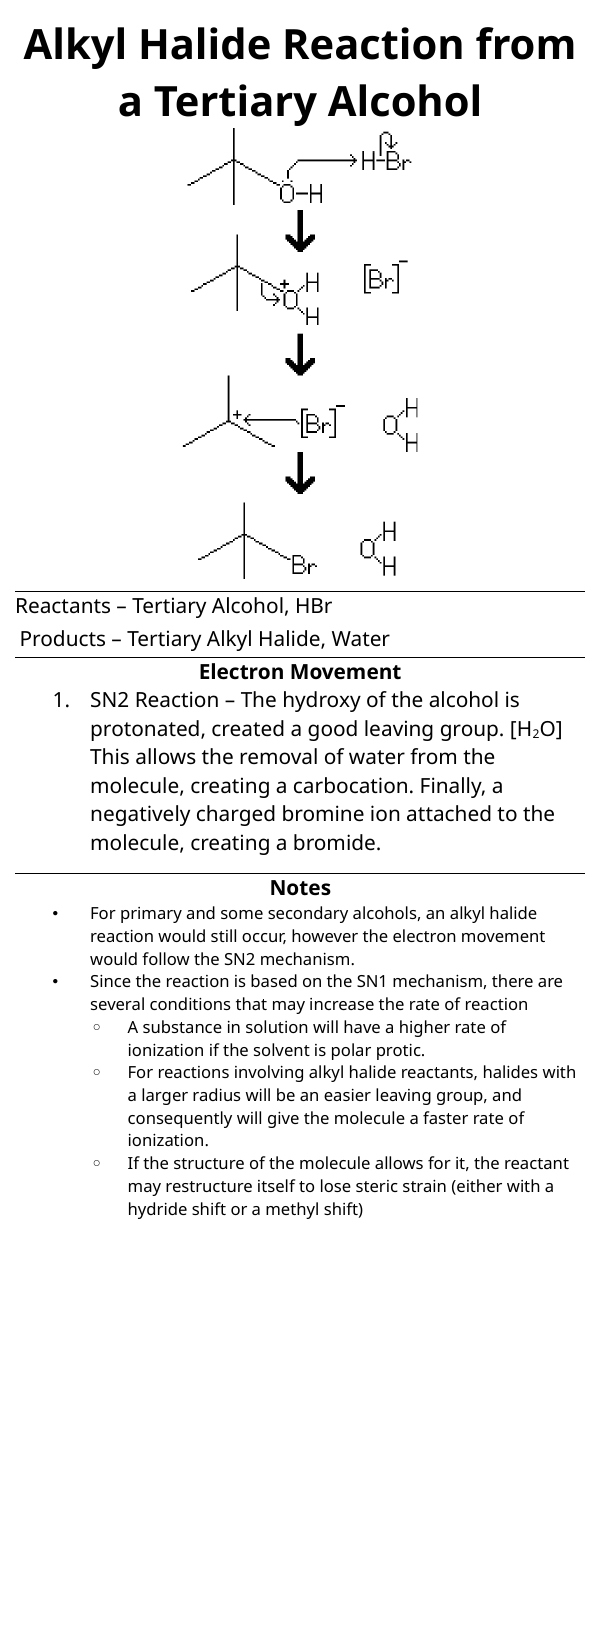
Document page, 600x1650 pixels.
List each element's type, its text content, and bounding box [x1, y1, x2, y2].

text Reactants – Tertiary Alcohol, HBr [15, 592, 585, 620]
text Electron Movement [15, 658, 585, 685]
list If the structure of the molecule allows for it, the reactant may restructure itself to lose steric strain (either with a hydride shift or a methyl shift) [90, 1152, 585, 1220]
text Notes [15, 874, 585, 902]
list A substance in solution will have a higher rate of ionization if the solvent is polar protic. [90, 1015, 585, 1061]
list SN2 Reaction – The hydroxy of the alcohol is protonated, created a good leaving group. [H2O] This allows the removal of water from the molecule, creating a carbocation. Finally, a negatively charged bromine ion attached to the molecule, creating a bromide. [52, 685, 585, 856]
list For primary and some secondary alcohols, an alkyl halide reaction would still occur, however the electron movement would follow the SN2 mechanism. [52, 902, 585, 970]
list Since the reaction is based on the SN1 mechanism, there are several conditions that may increase the rate of reaction [52, 970, 585, 1015]
list For reactions involving alkyl halide reactants, halides with a larger radius will be an easier leaving group, and consequently will give the molecule a faster rate of ionization. [90, 1061, 585, 1152]
picture [182, 128, 418, 579]
text Products – Tertiary Alkyl Halide, Water [15, 620, 585, 657]
text Alkyl Halide Reaction from a Tertiary Alcohol [15, 15, 585, 128]
